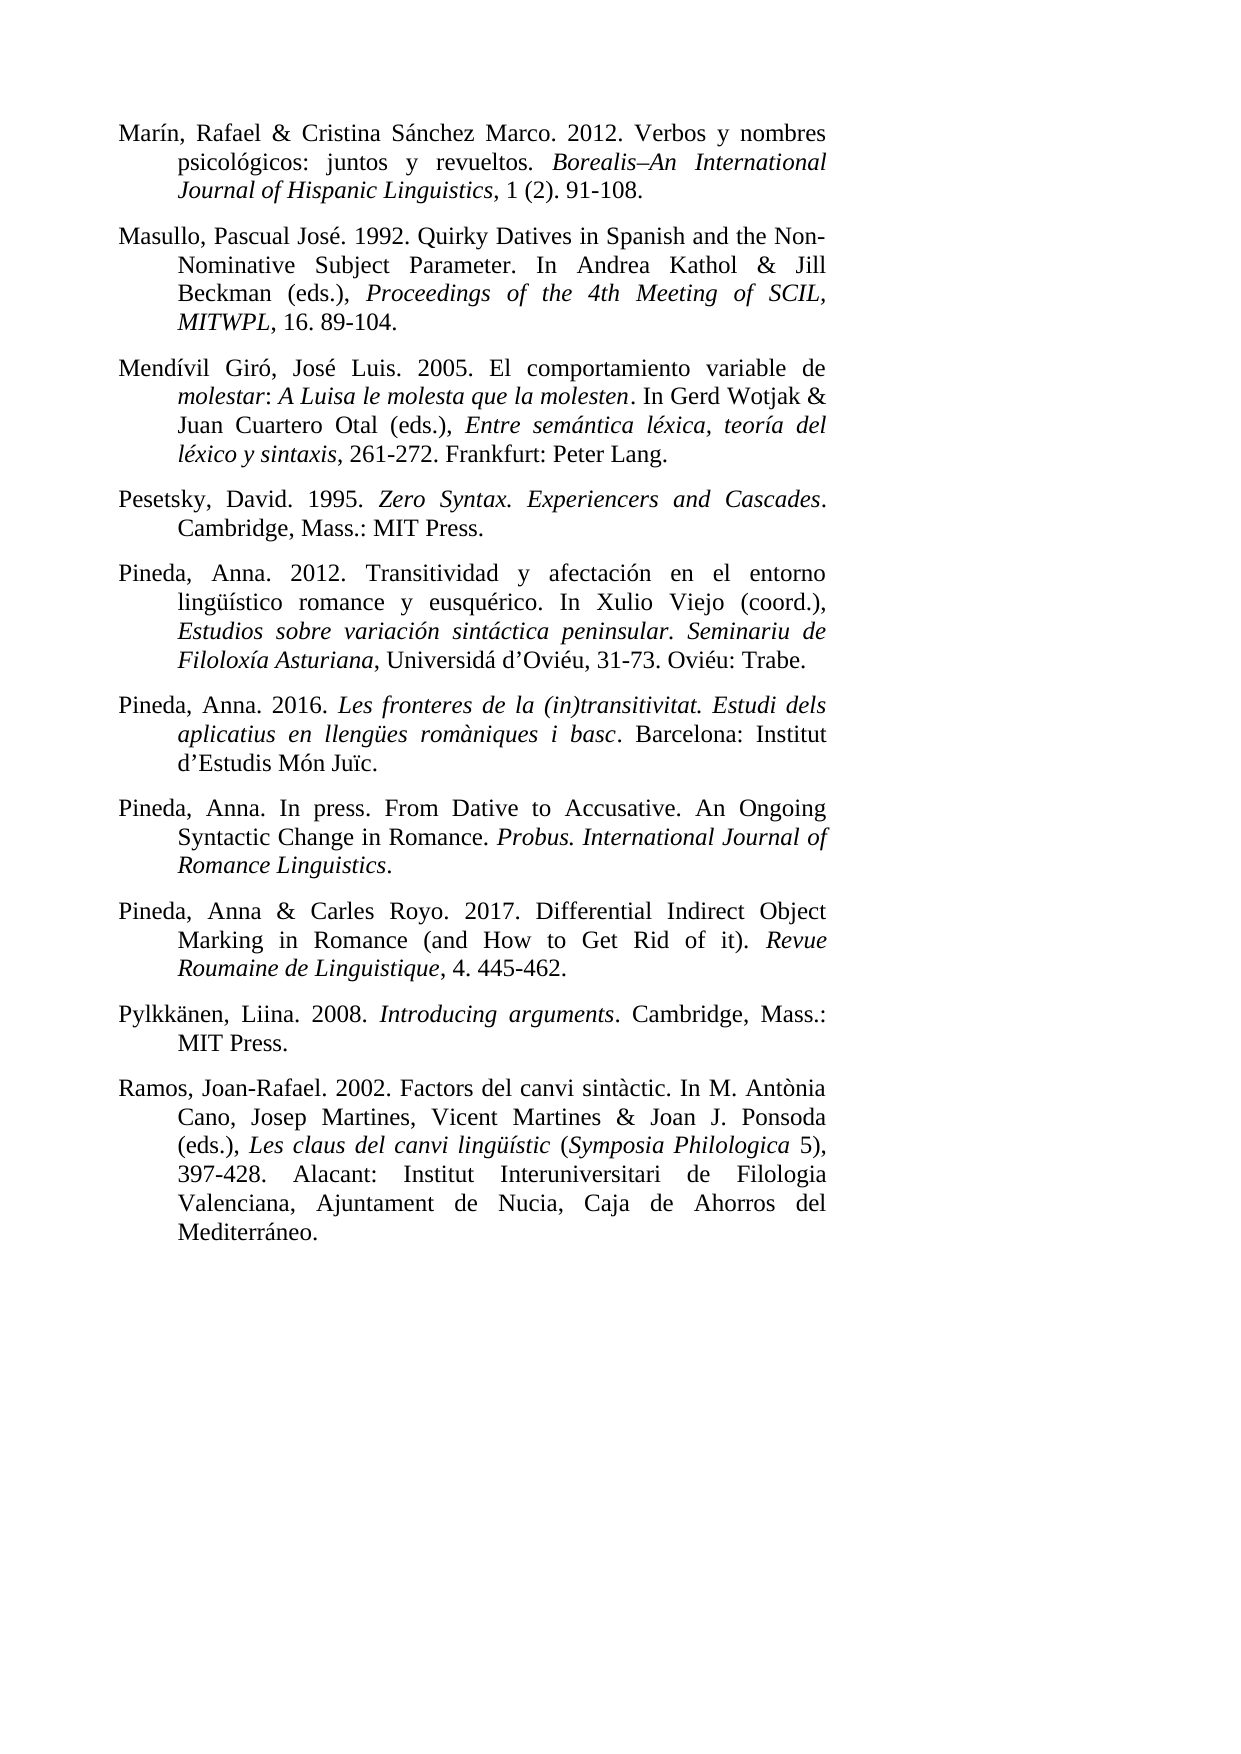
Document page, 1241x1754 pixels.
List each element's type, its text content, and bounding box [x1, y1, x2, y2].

text Pineda, Anna. 2012. Transitividad y afectación en el entorno lingüístico romance y eusquérico. In Xulio Viejo (coord.), Estudios sobre variación sintáctica peninsular. Seminariu de Filoloxía Asturiana, Universidá d’Oviéu, 31-73. Oviéu: Trabe. [118, 558, 827, 673]
text Mendívil Giró, José Luis. 2005. El comportamiento variable de molestar: A Luisa le molesta que la molesten. In Gerd Wotjak & Juan Cuartero Otal (eds.), Entre semántica léxica, teoría del léxico y sintaxis, 261-272. Frankfurt: Peter Lang. [118, 353, 827, 468]
text Pesetsky, David. 1995. Zero Syntax. Experiencers and Cascades. Cambridge, Mass.: MIT Press. [118, 484, 827, 542]
text Pineda, Anna. 2016. Les fronteres de la (in)transitivitat. Estudi dels aplicatius en llengües romàniques i basc. Barcelona: Institut d’Estudis Món Juïc. [118, 690, 827, 776]
text Ramos, Joan-Rafael. 2002. Factors del canvi sintàctic. In M. Antònia Cano, Josep Martines, Vicent Martines & Joan J. Ponsoda (eds.), Les claus del canvi lingüístic (Symposia Philologica 5), 397-428. Alacant: Institut Interuniversitari de Filologia Valenciana, Ajuntament de Nucia, Caja de Ahorros del Mediterráneo. [118, 1073, 827, 1246]
text Marín, Rafael & Cristina Sánchez Marco. 2012. Verbos y nombres psicológicos: juntos y revueltos. Borealis–An International Journal of Hispanic Linguistics, 1 (2). 91-108. [118, 118, 827, 204]
text Pineda, Anna & Carles Royo. 2017. Differential Indirect Object Marking in Romance (and How to Get Rid of it). Revue Roumaine de Linguistique, 4. 445-462. [118, 896, 827, 982]
text Masullo, Pascual José. 1992. Quirky Datives in Spanish and the Non-Nominative Subject Parameter. In Andrea Kathol & Jill Beckman (eds.), Proceedings of the 4th Meeting of SCIL, MITWPL, 16. 89-104. [118, 221, 827, 336]
text Pineda, Anna. In press. From Dative to Accusative. An Ongoing Syntactic Change in Romance. Probus. International Journal of Romance Linguistics. [118, 793, 827, 879]
text Pylkkänen, Liina. 2008. Introducing arguments. Cambridge, Mass.: MIT Press. [118, 999, 827, 1056]
